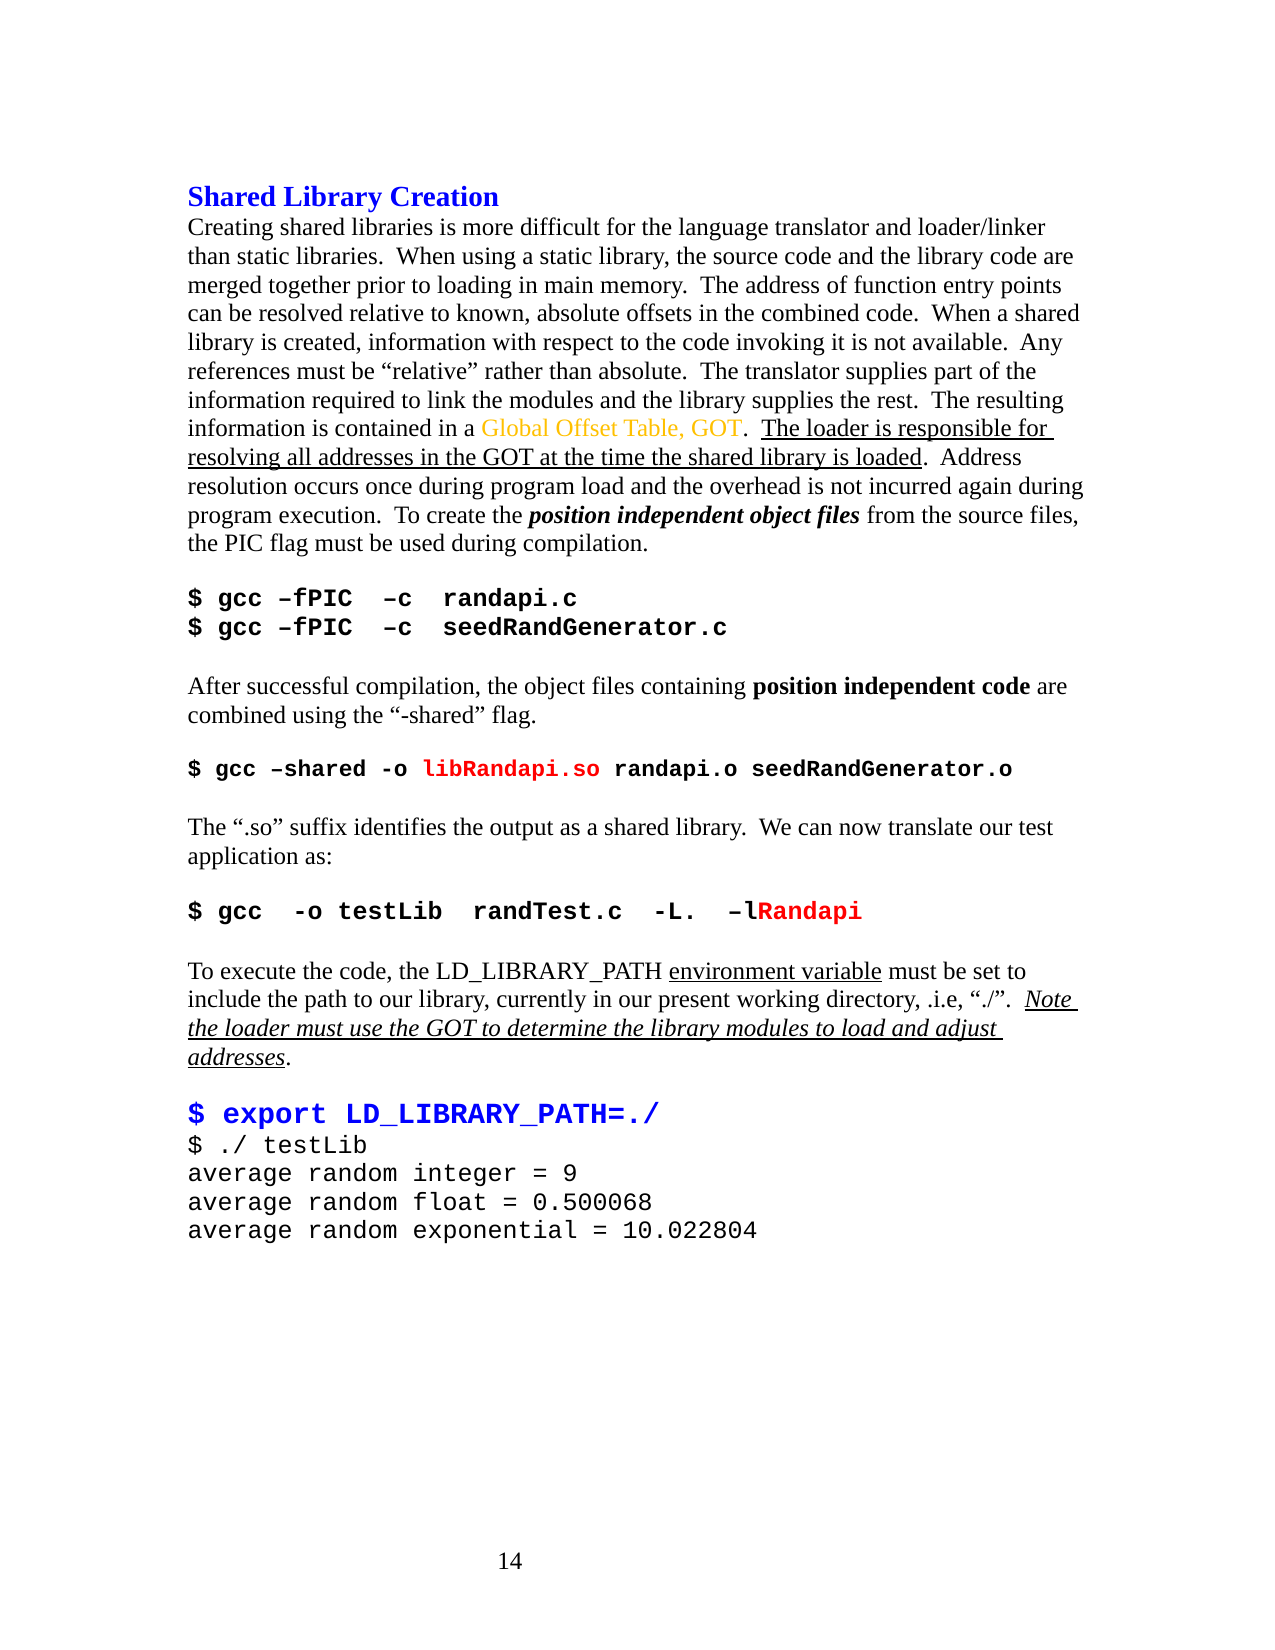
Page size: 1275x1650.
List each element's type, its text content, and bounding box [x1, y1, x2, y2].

text Shared Library Creation [187, 179, 1087, 212]
text average random integer = 9 [187, 1161, 1087, 1189]
text average random exponential = 10.022804 [187, 1217, 1087, 1246]
text $ gcc -o testLib randTest.c -L. –lRandapi [187, 899, 1087, 927]
text To execute the code, the LD_LIBRARY_PATH environment variable must be set to include the path to our library, currently in our present working directory, .i.e, “./”. Note the loader must use the GOT to determine the library modules to load and adjust addresses. [187, 956, 1087, 1071]
text $ ./ testLib [187, 1132, 1087, 1161]
text $ gcc –fPIC –c seedRandGenerator.c [187, 614, 1087, 643]
text average random float = 0.500068 [187, 1189, 1087, 1217]
text $ gcc –fPIC –c randapi.c [187, 586, 1087, 614]
text $ export LD_LIBRARY_PATH=./ [187, 1099, 1087, 1132]
text Creating shared libraries is more difficult for the language translator and loader/linker than static libraries. When using a static library, the source code and the library code are merged together prior to loading in main memory. The address of function entry points can be resolved relative to known, absolute offsets in the combined code. When a shared library is created, information with respect to the code invoking it is not available. Any references must be “relative” rather than absolute. The translator supplies part of the information required to link the modules and the library supplies the rest. The resulting information is contained in a Global Offset Table, GOT. The loader is responsible for resolving all addresses in the GOT at the time the shared library is loaded. Address resolution occurs once during program load and the overhead is not incurred again during program execution. To create the position independent object files from the source files, the PIC flag must be used during compilation. [187, 212, 1087, 557]
text The “.so” suffix identifies the output as a shared library. We can now translate our test application as: [187, 812, 1087, 870]
text $ gcc –shared -o libRandapi.so randapi.o seedRandGenerator.o [187, 758, 1087, 784]
text After successful compilation, the object files containing position independent code are combined using the “-shared” flag. [187, 671, 1087, 729]
